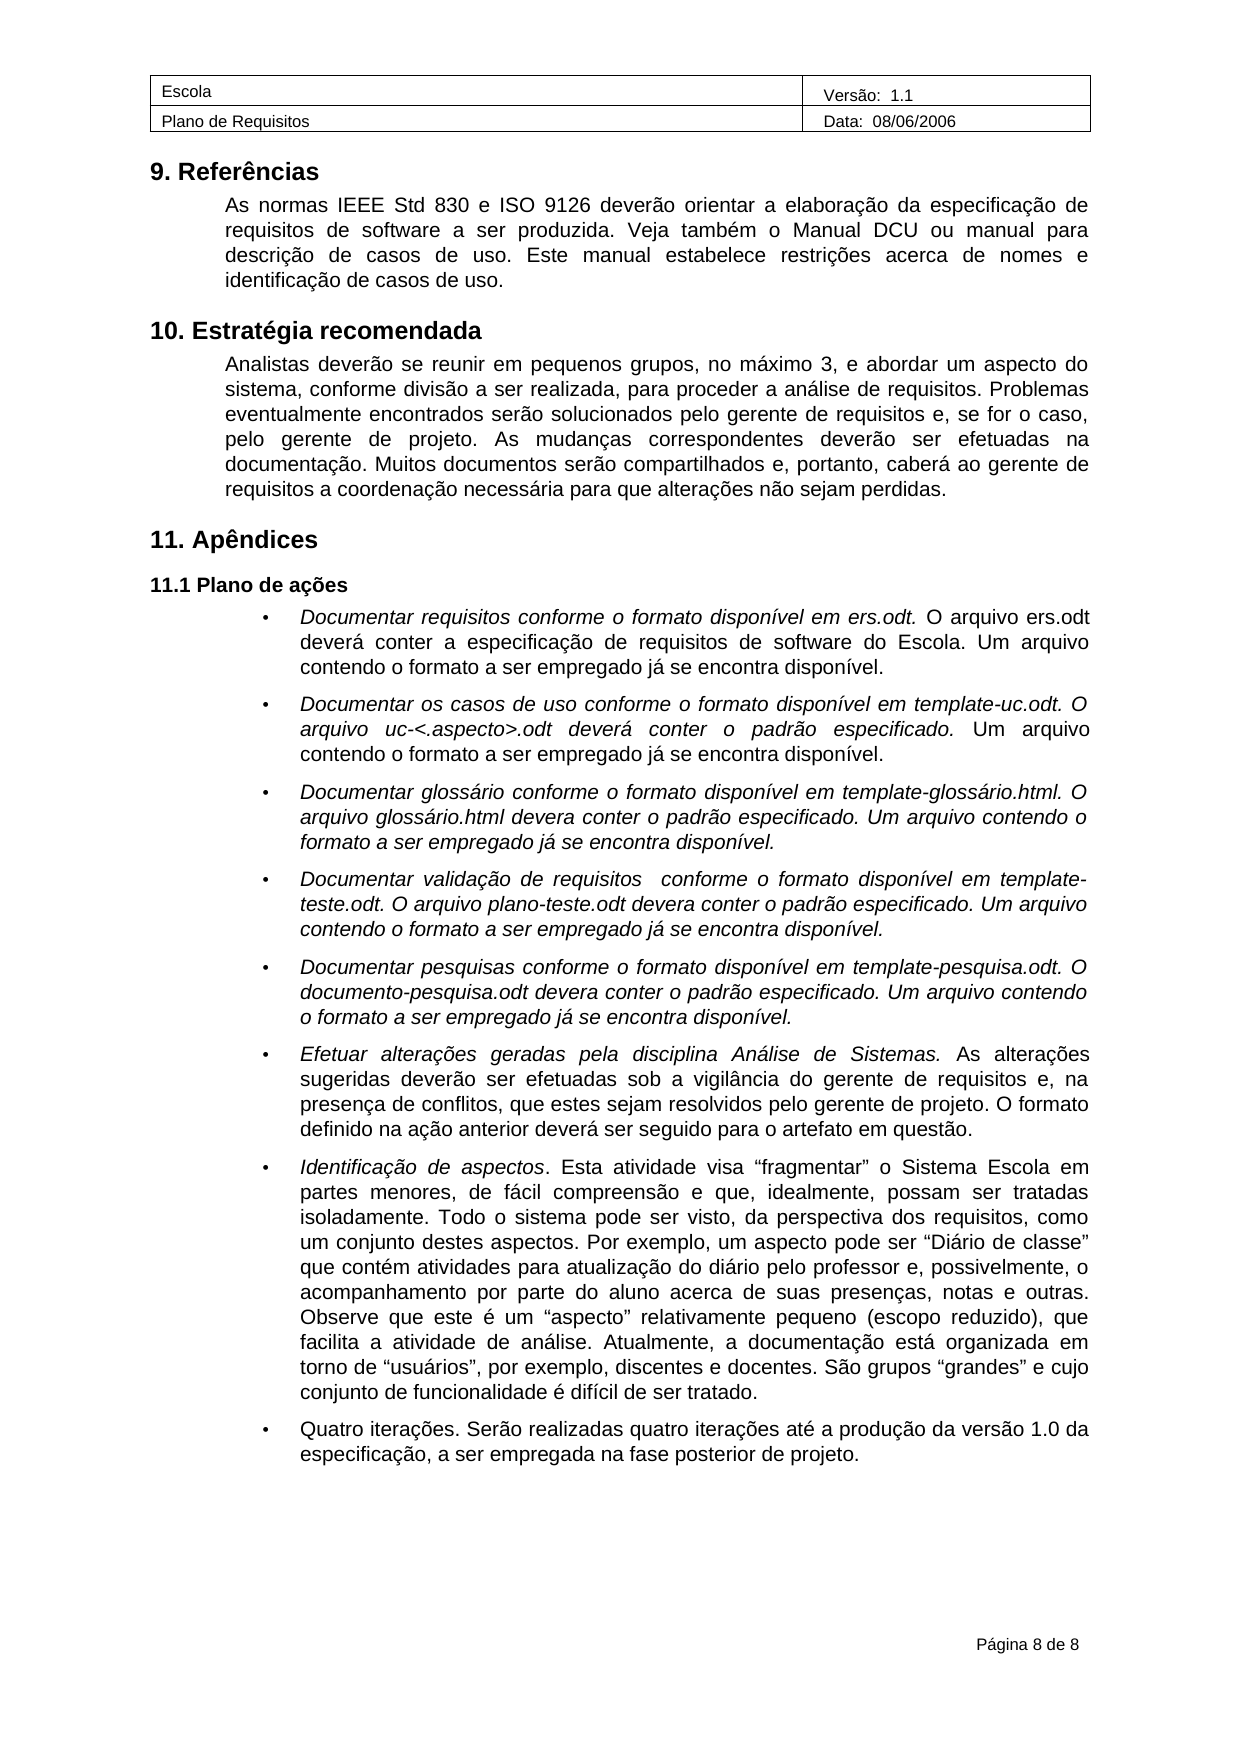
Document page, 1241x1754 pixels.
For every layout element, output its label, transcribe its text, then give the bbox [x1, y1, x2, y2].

subtitle Plano de ações [150, 572, 1090, 597]
list Documentar validação de requisitos conforme o formato disponível em template-teste.odt. O arquivo plano-teste.odt devera conter o padrão especificado. Um arquivo contendo o formato a ser empregado já se encontra disponível. [262, 866, 1090, 941]
list Documentar os casos de uso conforme o formato disponível em template-uc.odt. O arquivo uc-<.aspecto>.odt deverá conter o padrão especificado. Um arquivo contendo o formato a ser empregado já se encontra disponível. [262, 691, 1090, 766]
subtitle Referências [150, 157, 1090, 185]
subtitle Estratégia recomendada [150, 316, 1090, 344]
list Documentar pesquisas conforme o formato disponível em template-pesquisa.odt. O documento-pesquisa.odt devera conter o padrão especificado. Um arquivo contendo o formato a ser empregado já se encontra disponível. [262, 953, 1090, 1028]
list Documentar requisitos conforme o formato disponível em ers.odt. O arquivo ers.odt deverá conter a especificação de requisitos de software do Escola. Um arquivo contendo o formato a ser empregado já se encontra disponível. [262, 603, 1090, 678]
subtitle Apêndices [150, 526, 1090, 553]
list Efetuar alterações geradas pela disciplina Análise de Sistemas. As alterações sugeridas deverão ser efetuadas sob a vigilância do gerente de requisitos e, na presença de conflitos, que estes sejam resolvidos pelo gerente de projeto. O formato definido na ação anterior deverá ser seguido para o artefato em questão. [262, 1041, 1090, 1141]
text As normas IEEE Std 830 e ISO 9126 deverão orientar a elaboração da especificação de requisitos de software a ser produzida. Veja também o Manual DCU ou manual para descrição de casos de uso. Este manual estabelece restrições acerca de nomes e identificação de casos de uso. [225, 191, 1090, 291]
text Analistas deverão se reunir em pequenos grupos, no máximo 3, e abordar um aspecto do sistema, conforme divisão a ser realizada, para proceder a análise de requisitos. Problemas eventualmente encontrados serão solucionados pelo gerente de requisitos e, se for o caso, pelo gerente de projeto. As mudanças correspondentes deverão ser efetuadas na documentação. Muitos documentos serão compartilhados e, portanto, caberá ao gerente de requisitos a coordenação necessária para que alterações não sejam perdidas. [225, 351, 1090, 501]
list Documentar glossário conforme o formato disponível em template-glossário.html. O arquivo glossário.html devera conter o padrão especificado. Um arquivo contendo o formato a ser empregado já se encontra disponível. [262, 778, 1090, 853]
list Quatro iterações. Serão realizadas quatro iterações até a produção da versão 1.0 da especificação, a ser empregada na fase posterior de projeto. [262, 1416, 1090, 1466]
list Identificação de aspectos. Esta atividade visa “fragmentar” o Sistema Escola em partes menores, de fácil compreensão e que, idealmente, possam ser tratadas isoladamente. Todo o sistema pode ser visto, da perspectiva dos requisitos, como um conjunto destes aspectos. Por exemplo, um aspecto pode ser “Diário de classe” que contém atividades para atualização do diário pelo professor e, possivelmente, o acompanhamento por parte do aluno acerca de suas presenças, notas e outras. Observe que este é um “aspecto” relativamente pequeno (escopo reduzido), que facilita a atividade de análise. Atualmente, a documentação está organizada em torno de “usuários”, por exemplo, discentes e docentes. São grupos “grandes” e cujo conjunto de funcionalidade é difícil de ser tratado. [262, 1153, 1090, 1403]
